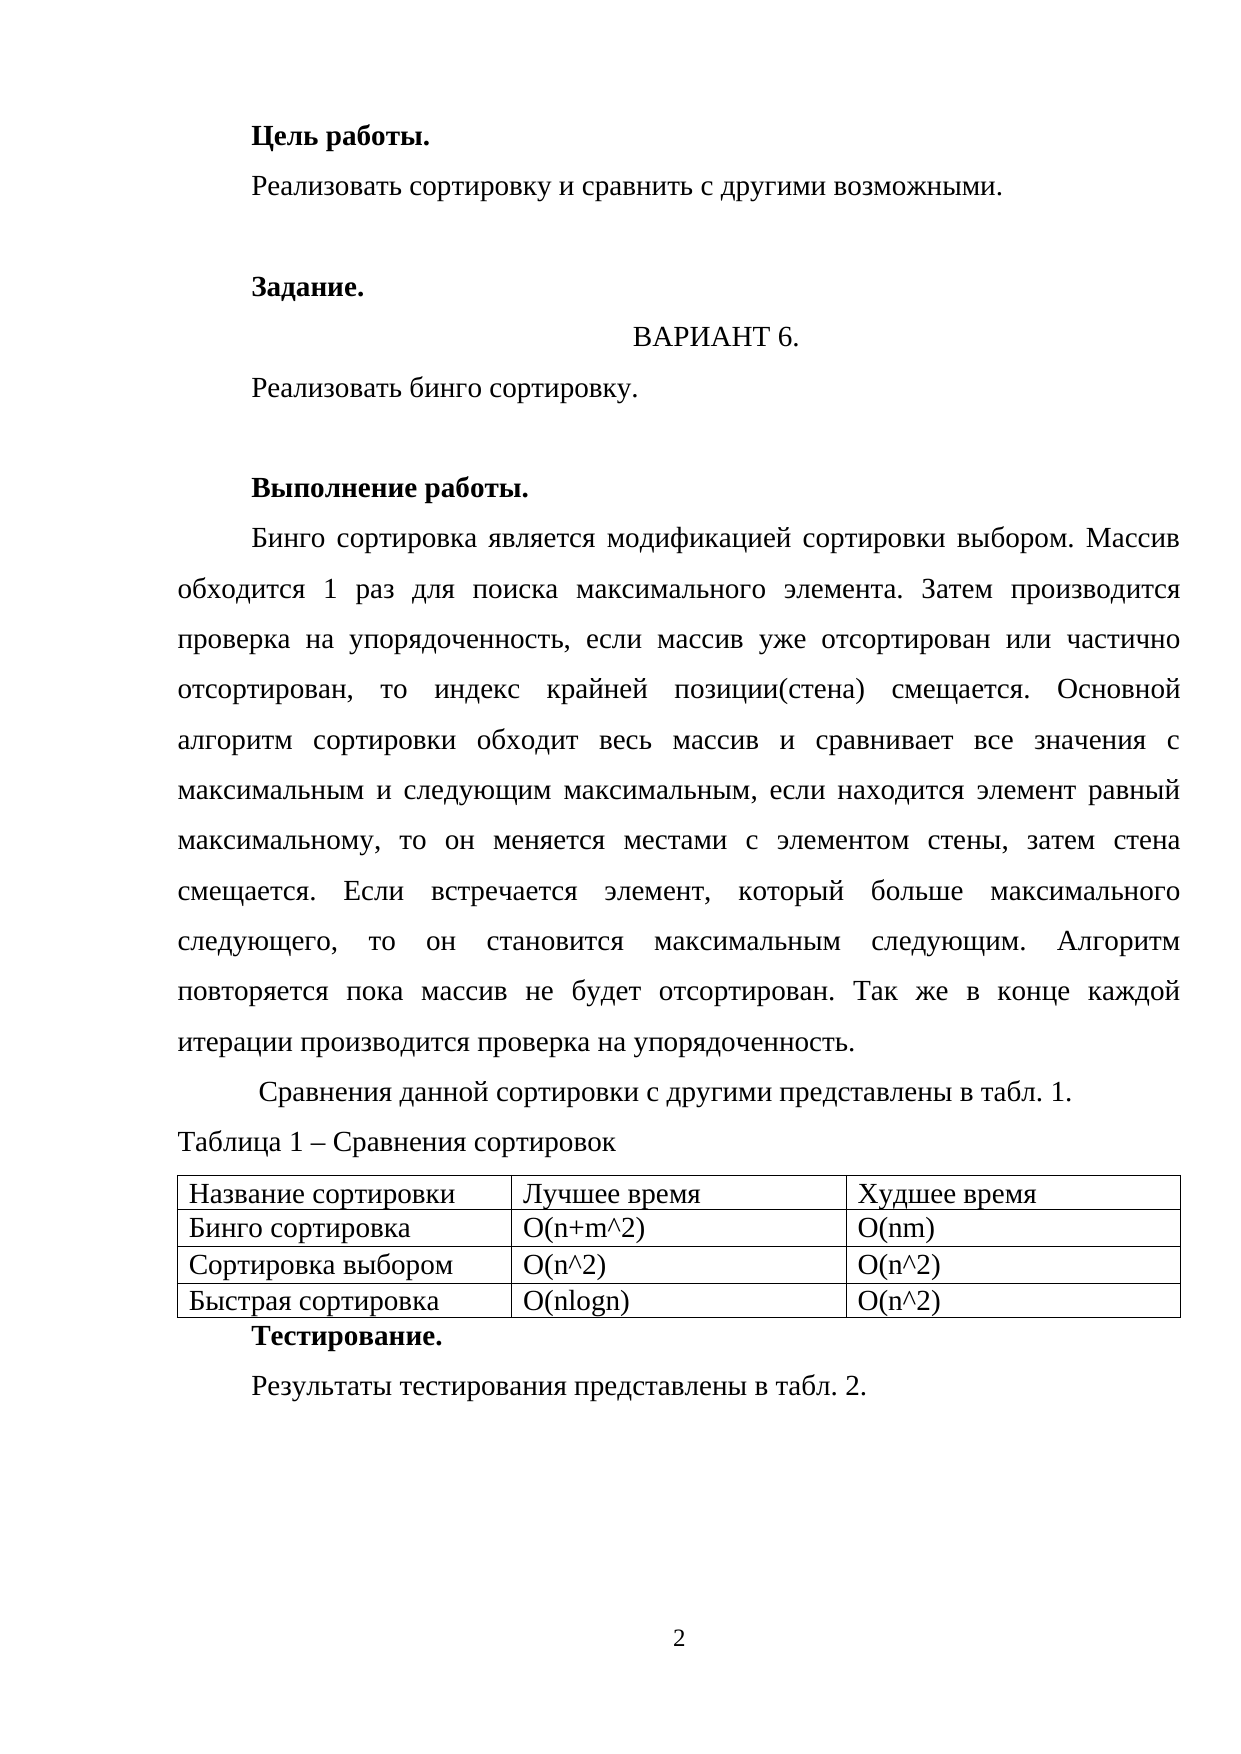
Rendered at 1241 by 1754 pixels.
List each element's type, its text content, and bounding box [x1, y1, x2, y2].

table_cell O(n+m^2) [512, 1210, 846, 1246]
text Результаты тестирования представлены в табл. 2. [177, 1368, 1181, 1402]
table_header Худшее время [847, 1176, 1180, 1209]
table_cell Сортировка выбором [178, 1247, 511, 1282]
table_cell O(nlogn) [512, 1284, 846, 1317]
text ВАРИАНТ 6. [177, 319, 1181, 353]
table_header Название сортировки [178, 1176, 511, 1209]
table_cell Бинго сортировка [178, 1210, 511, 1246]
table_cell O(n^2) [847, 1247, 1180, 1282]
table_cell Быстрая сортировка [178, 1284, 511, 1317]
text Сравнения данной сортировки с другими представлены в табл. 1. [177, 1074, 1181, 1108]
text Бинго сортировка является модификацией сортировки выбором. Массив обходится 1 раз для поиска максимального элемента. Затем производится проверка на упорядоченность, если массив уже отсортирован или частично отсортирован, то индекс крайней позиции(стена) смещается. Основной алгоритм сортировки обходит весь массив и сравнивает все значения с максимальным и следующим максимальным, если находится элемент равный максимальному, то он меняется местами с элементом стены, затем стена смещается. Если встречается элемент, который больше максимального следующего, то он становится максимальным следующим. Алгоритм повторяется пока массив не будет отсортирован. Так же в конце каждой итерации производится проверка на упорядоченность. [177, 521, 1181, 1057]
text Тестирование. [177, 1318, 1181, 1352]
text Реализовать сортировку и сравнить с другими возможными. [177, 168, 1181, 202]
text Реализовать бинго сортировку. [177, 370, 1181, 403]
text Цель работы. [251, 118, 1181, 152]
table_header Лучшее время [512, 1176, 846, 1209]
text Задание. [177, 269, 1181, 303]
text Таблица 1 – Сравнения сортировок [177, 1124, 1181, 1158]
table_cell O(n^2) [512, 1247, 846, 1282]
table_cell O(nm) [847, 1210, 1180, 1246]
text Выполнение работы. [177, 470, 1181, 504]
table_cell O(n^2) [847, 1284, 1180, 1317]
